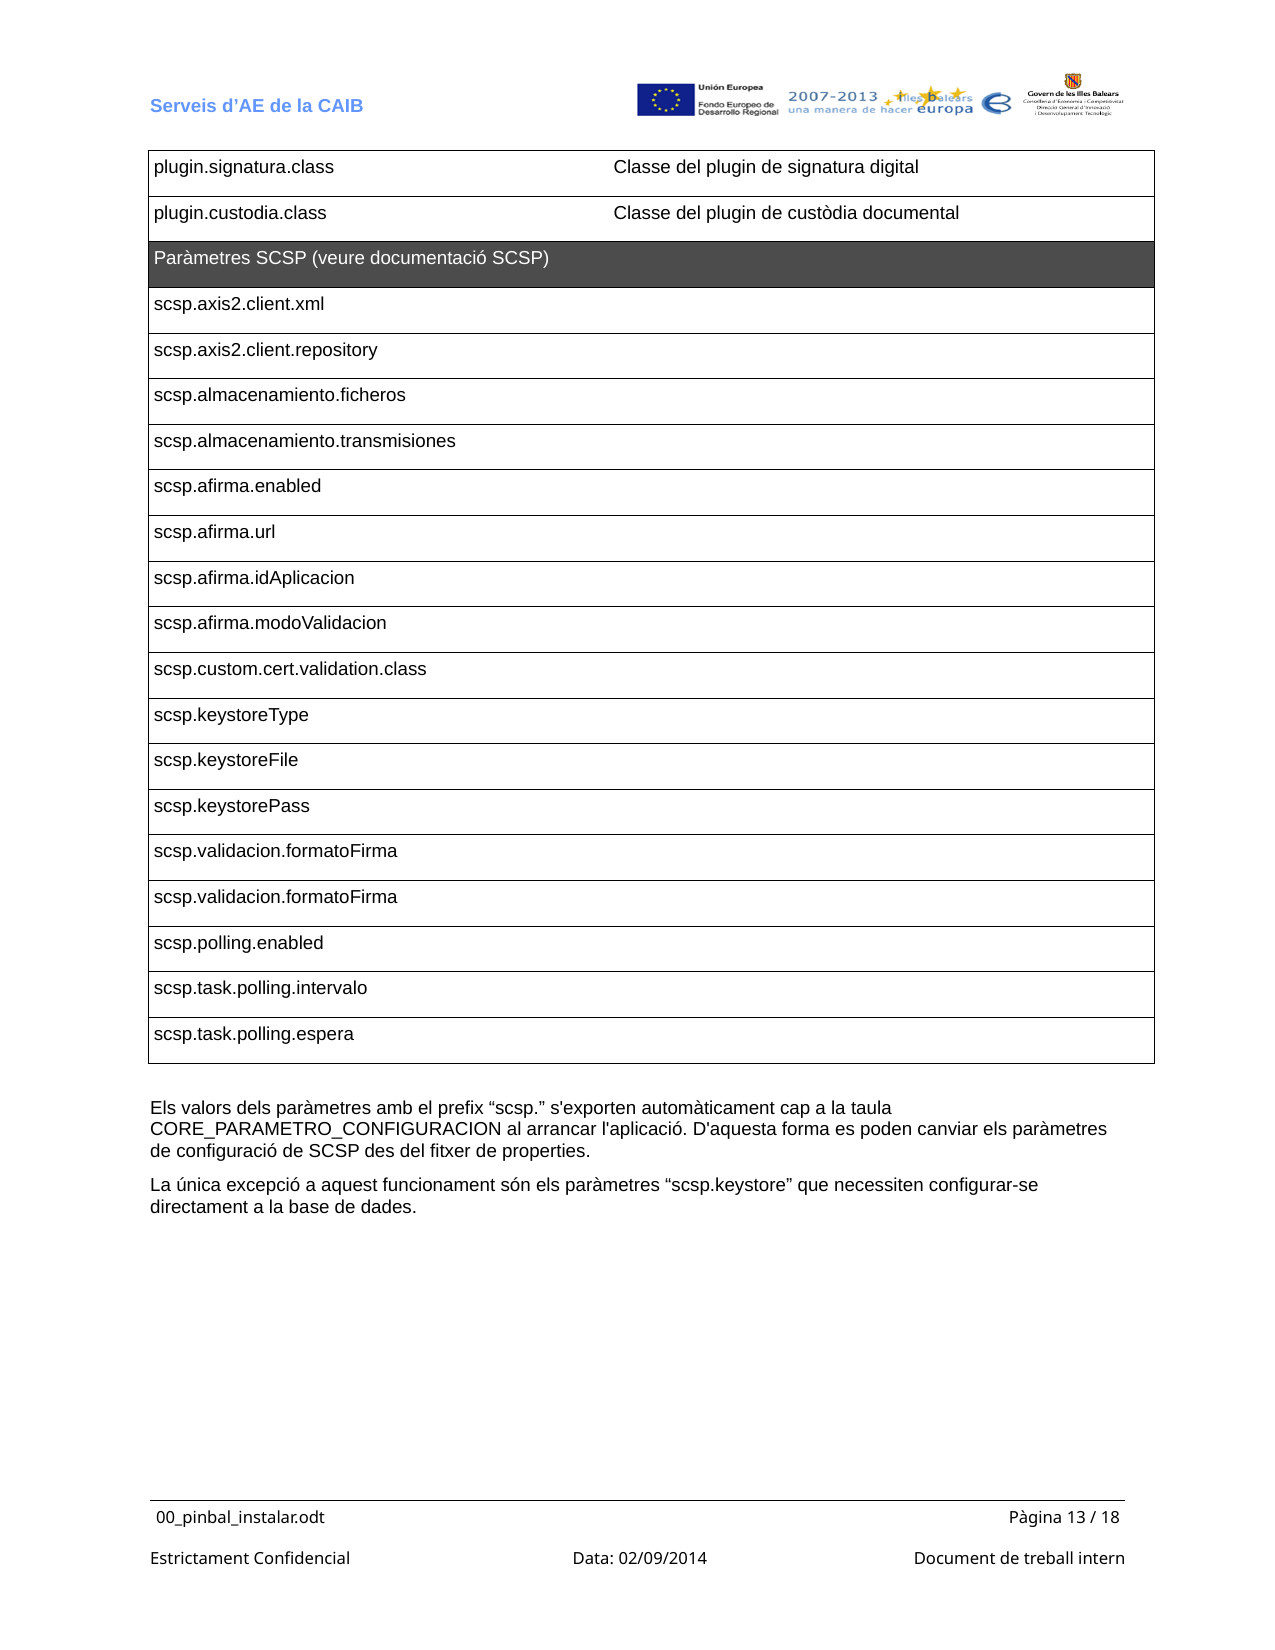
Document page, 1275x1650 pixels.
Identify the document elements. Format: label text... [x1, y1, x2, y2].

table_cell scsp.almacenamiento.transmisiones [149, 425, 607, 469]
table_cell scsp.validacion.formatoFirma [149, 835, 607, 880]
table_cell scsp.validacion.formatoFirma [149, 881, 607, 926]
table_cell scsp.afirma.enabled [149, 470, 607, 515]
table_cell Classe del plugin de signatura digital [608, 151, 1154, 196]
table_cell plugin.custodia.class [149, 197, 607, 241]
table_cell scsp.afirma.url [149, 516, 607, 561]
table_cell [608, 927, 1154, 971]
table_cell [608, 744, 1154, 789]
table_cell scsp.keystoreType [149, 699, 607, 743]
table_cell [608, 516, 1154, 561]
table_cell [608, 288, 1154, 332]
table_cell [608, 790, 1154, 834]
table_cell scsp.keystoreFile [149, 744, 607, 789]
table_cell scsp.custom.cert.validation.class [149, 653, 607, 697]
table_cell [608, 470, 1154, 515]
table_cell [608, 881, 1154, 926]
table_cell scsp.task.polling.intervalo [149, 972, 607, 1017]
table_cell [608, 334, 1154, 378]
table_cell scsp.axis2.client.repository [149, 334, 607, 378]
picture [636, 73, 1125, 116]
table_cell [608, 972, 1154, 1017]
text La única excepció a aquest funcionament són els paràmetres “scsp.keystore” que necessiten configurar-se directament a la base de dades. [150, 1174, 1125, 1217]
table_cell [608, 699, 1154, 743]
table_cell scsp.axis2.client.xml [149, 288, 607, 332]
table_cell [608, 653, 1154, 697]
table_cell [608, 379, 1154, 424]
table_cell scsp.keystorePass [149, 790, 607, 834]
table_cell [608, 1018, 1154, 1062]
table_cell scsp.polling.enabled [149, 927, 607, 971]
table_cell [608, 425, 1154, 469]
table_cell [608, 562, 1154, 606]
table_cell Paràmetres SCSP (veure documentació SCSP) [149, 242, 1154, 287]
table_cell scsp.task.polling.espera [149, 1018, 607, 1062]
text Els valors dels paràmetres amb el prefix “scsp.” s'exporten automàticament cap a la taula CORE_PARAMETRO_CONFIGURACION al arrancar l'aplicació. D'aquesta forma es poden canviar els paràmetres de configuració de SCSP des del fitxer de properties. [150, 1097, 1125, 1161]
table_cell scsp.afirma.idAplicacion [149, 562, 607, 606]
table_cell plugin.signatura.class [149, 151, 607, 196]
table_cell Classe del plugin de custòdia documental [608, 197, 1154, 241]
table_cell [608, 835, 1154, 880]
table_cell scsp.almacenamiento.ficheros [149, 379, 607, 424]
table_cell scsp.afirma.modoValidacion [149, 607, 607, 652]
table_cell [608, 607, 1154, 652]
